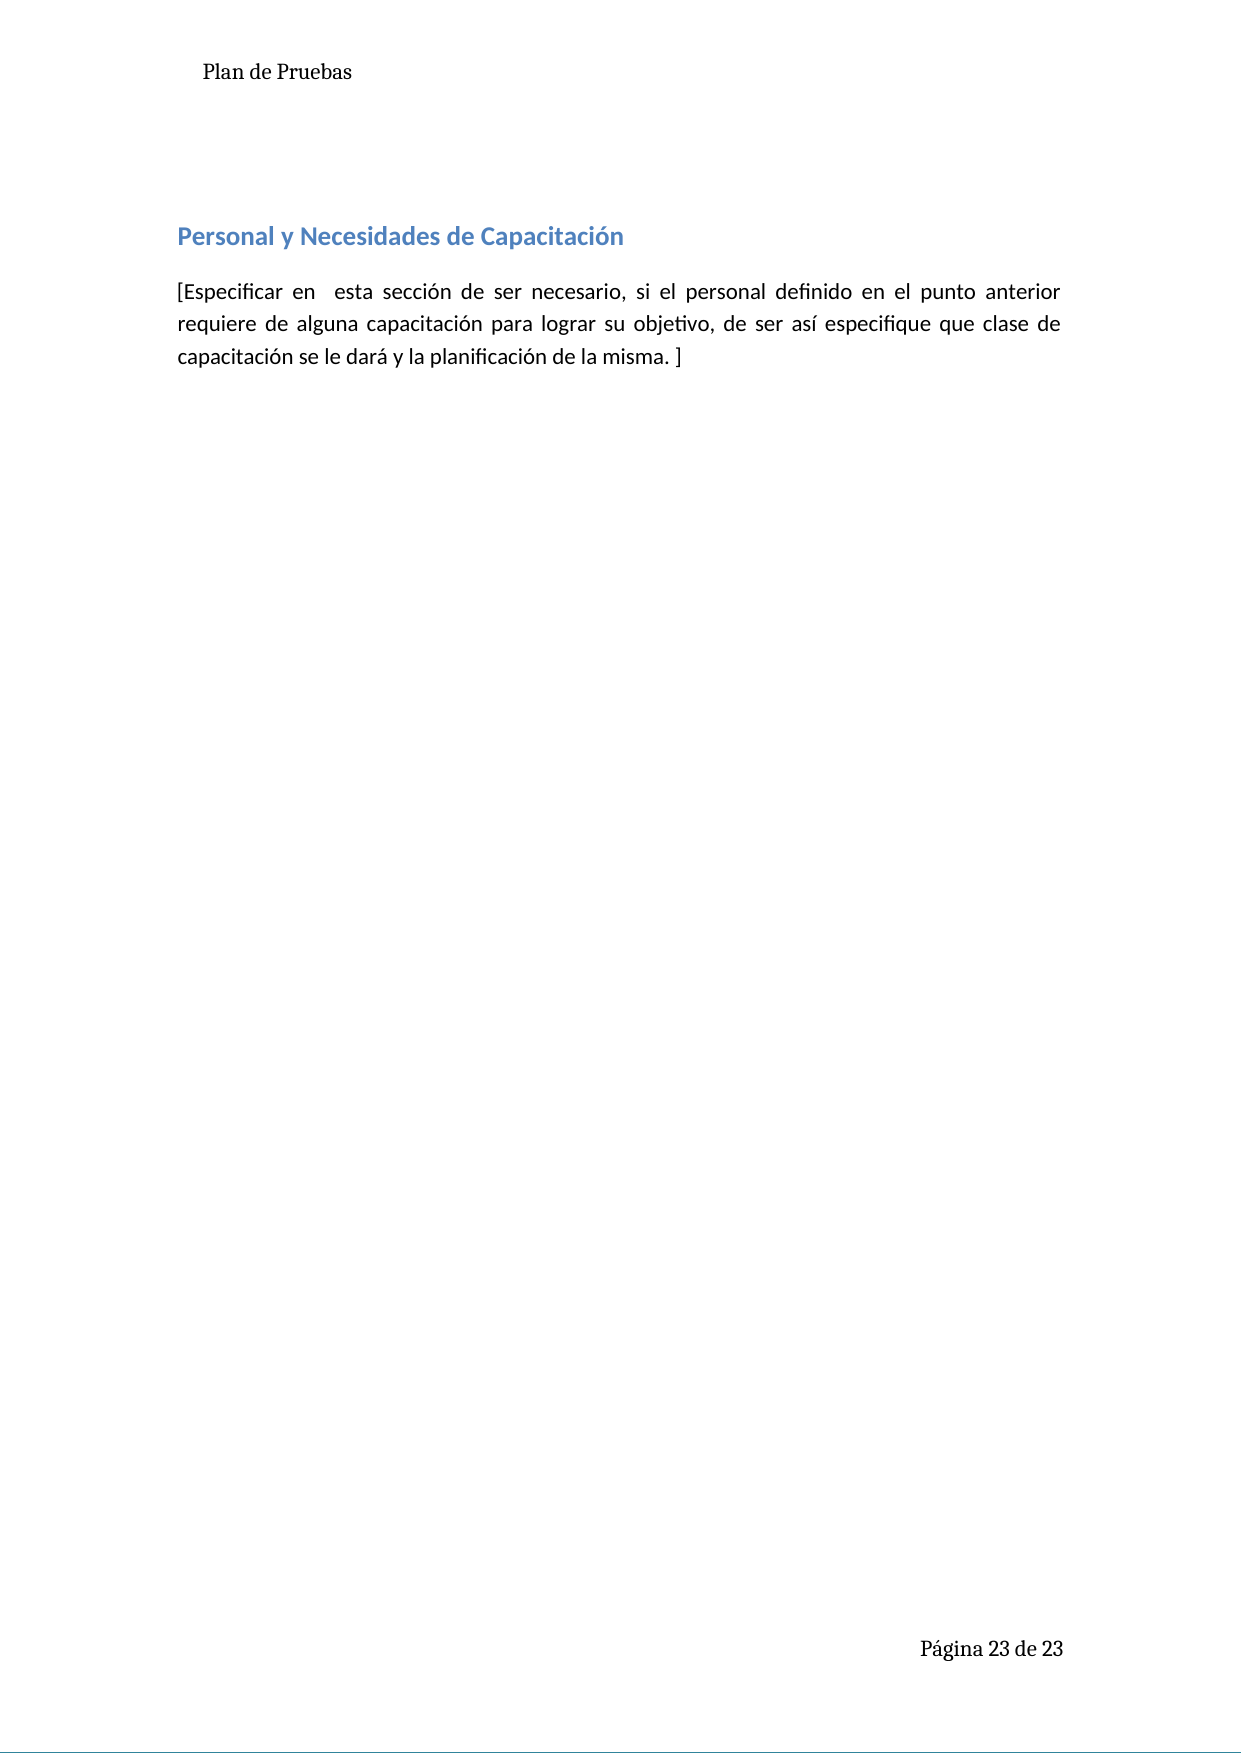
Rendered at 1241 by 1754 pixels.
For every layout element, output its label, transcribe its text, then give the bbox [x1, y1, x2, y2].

text [Especificar en esta sección de ser necesario, si el personal definido en el punto anterior requiere de alguna capacitación para lograr su objetivo, de ser así especifique que clase de capacitación se le dará y la planificación de la misma. ] [177, 277, 1063, 370]
text Personal y Necesidades de Capacitación [177, 219, 1063, 252]
